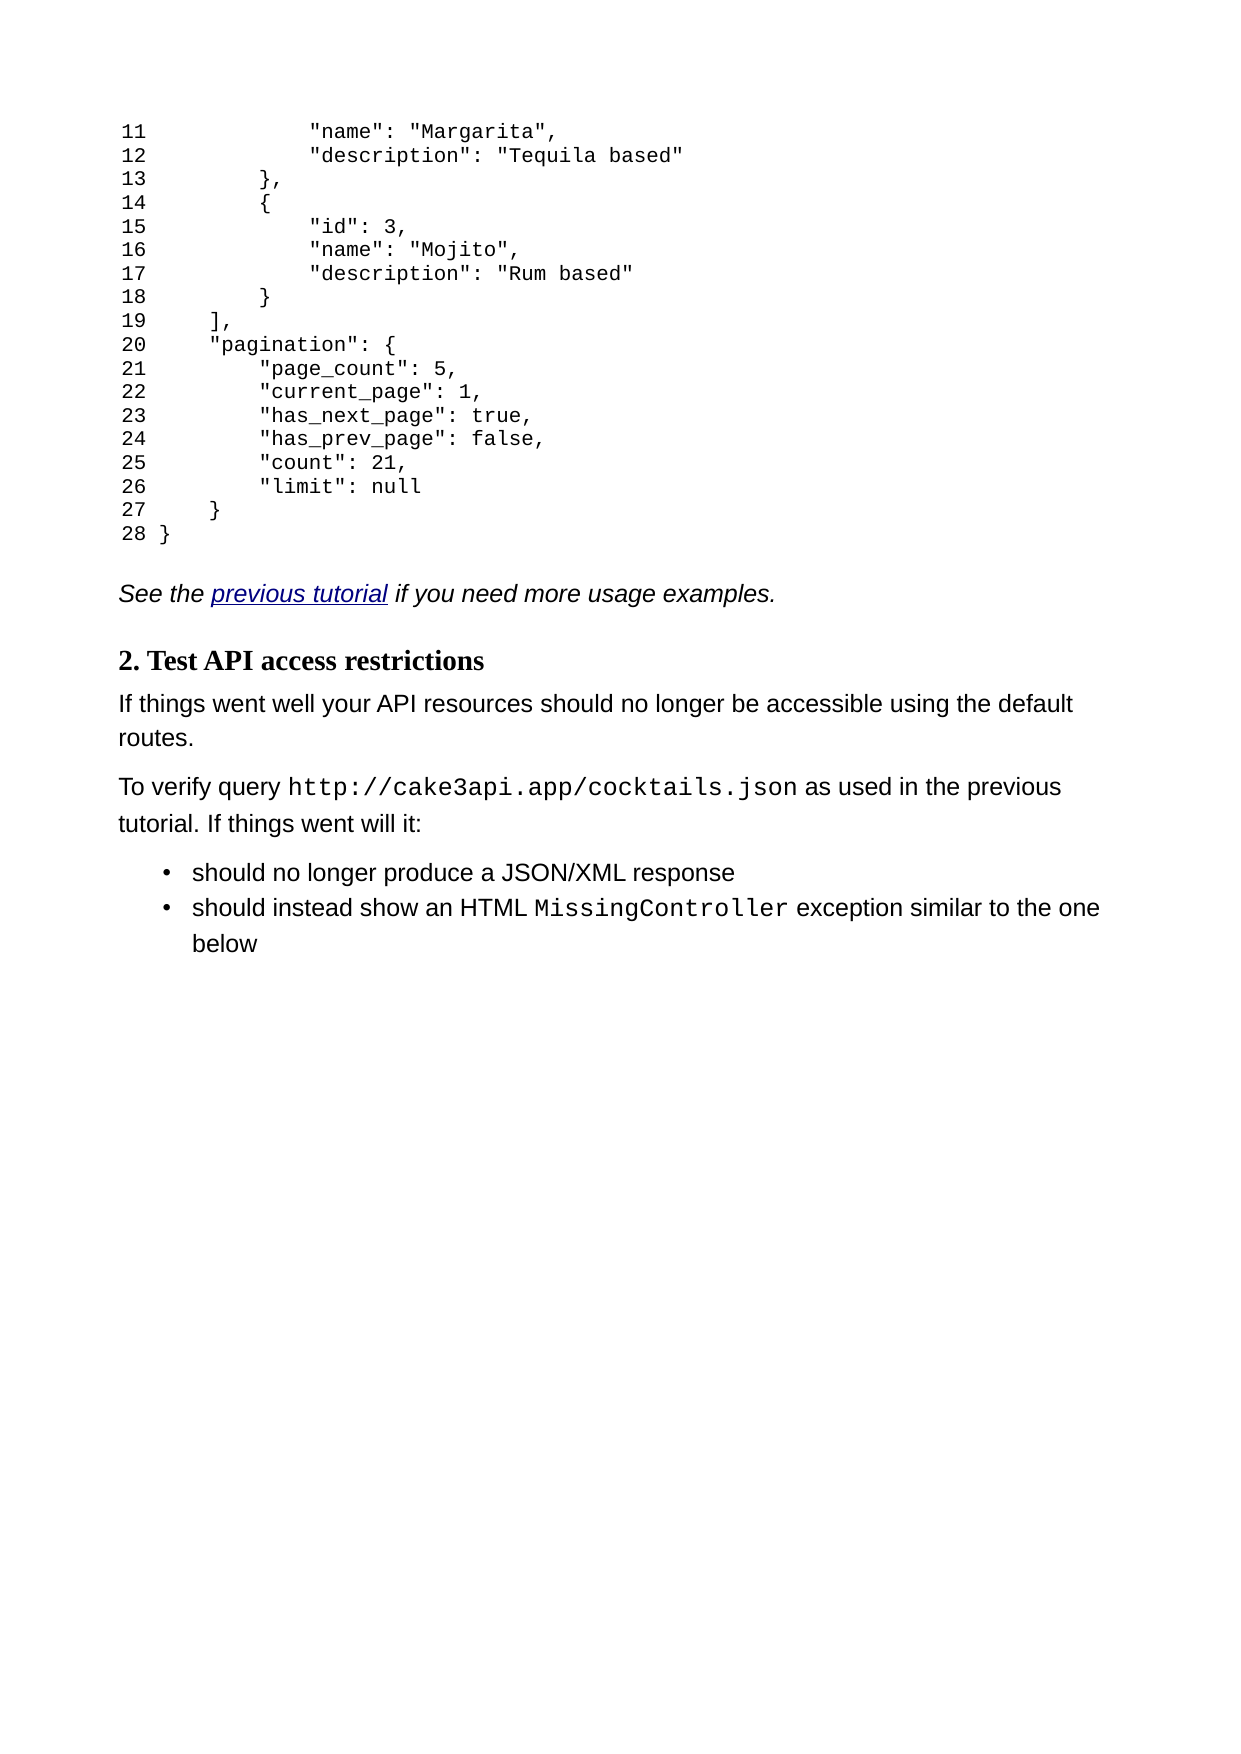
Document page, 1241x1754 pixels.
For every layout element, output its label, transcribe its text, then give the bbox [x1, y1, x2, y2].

text If things went well your API resources should no longer be accessible using the default routes. [118, 689, 1122, 752]
table_header 11 12 13 14 15 16 17 18 19 20 21 22 23 24 25 26 27 28 [118, 118, 156, 579]
list should instead show an HTML MissingController exception similar to the one below [162, 893, 1122, 958]
text To verify query http://cake3api.app/cocktails.json as used in the previous tutorial. If things went will it: [118, 772, 1122, 838]
list should no longer produce a JSON/XML response [162, 858, 1122, 887]
table_header "name": "Margarita", "description": "Tequila based" }, { "id": 3, "name": "Mojito", "description": "Rum based" } ], "pagination": { "page_count": 5, "current_page": 1, "has_next_page": true, "has_prev_page": false, "count": 21, "limit": null } } [156, 118, 696, 579]
text See the previous tutorial if you need more usage examples. [118, 579, 1122, 608]
subtitle 2. Test API access restrictions [118, 643, 1122, 676]
